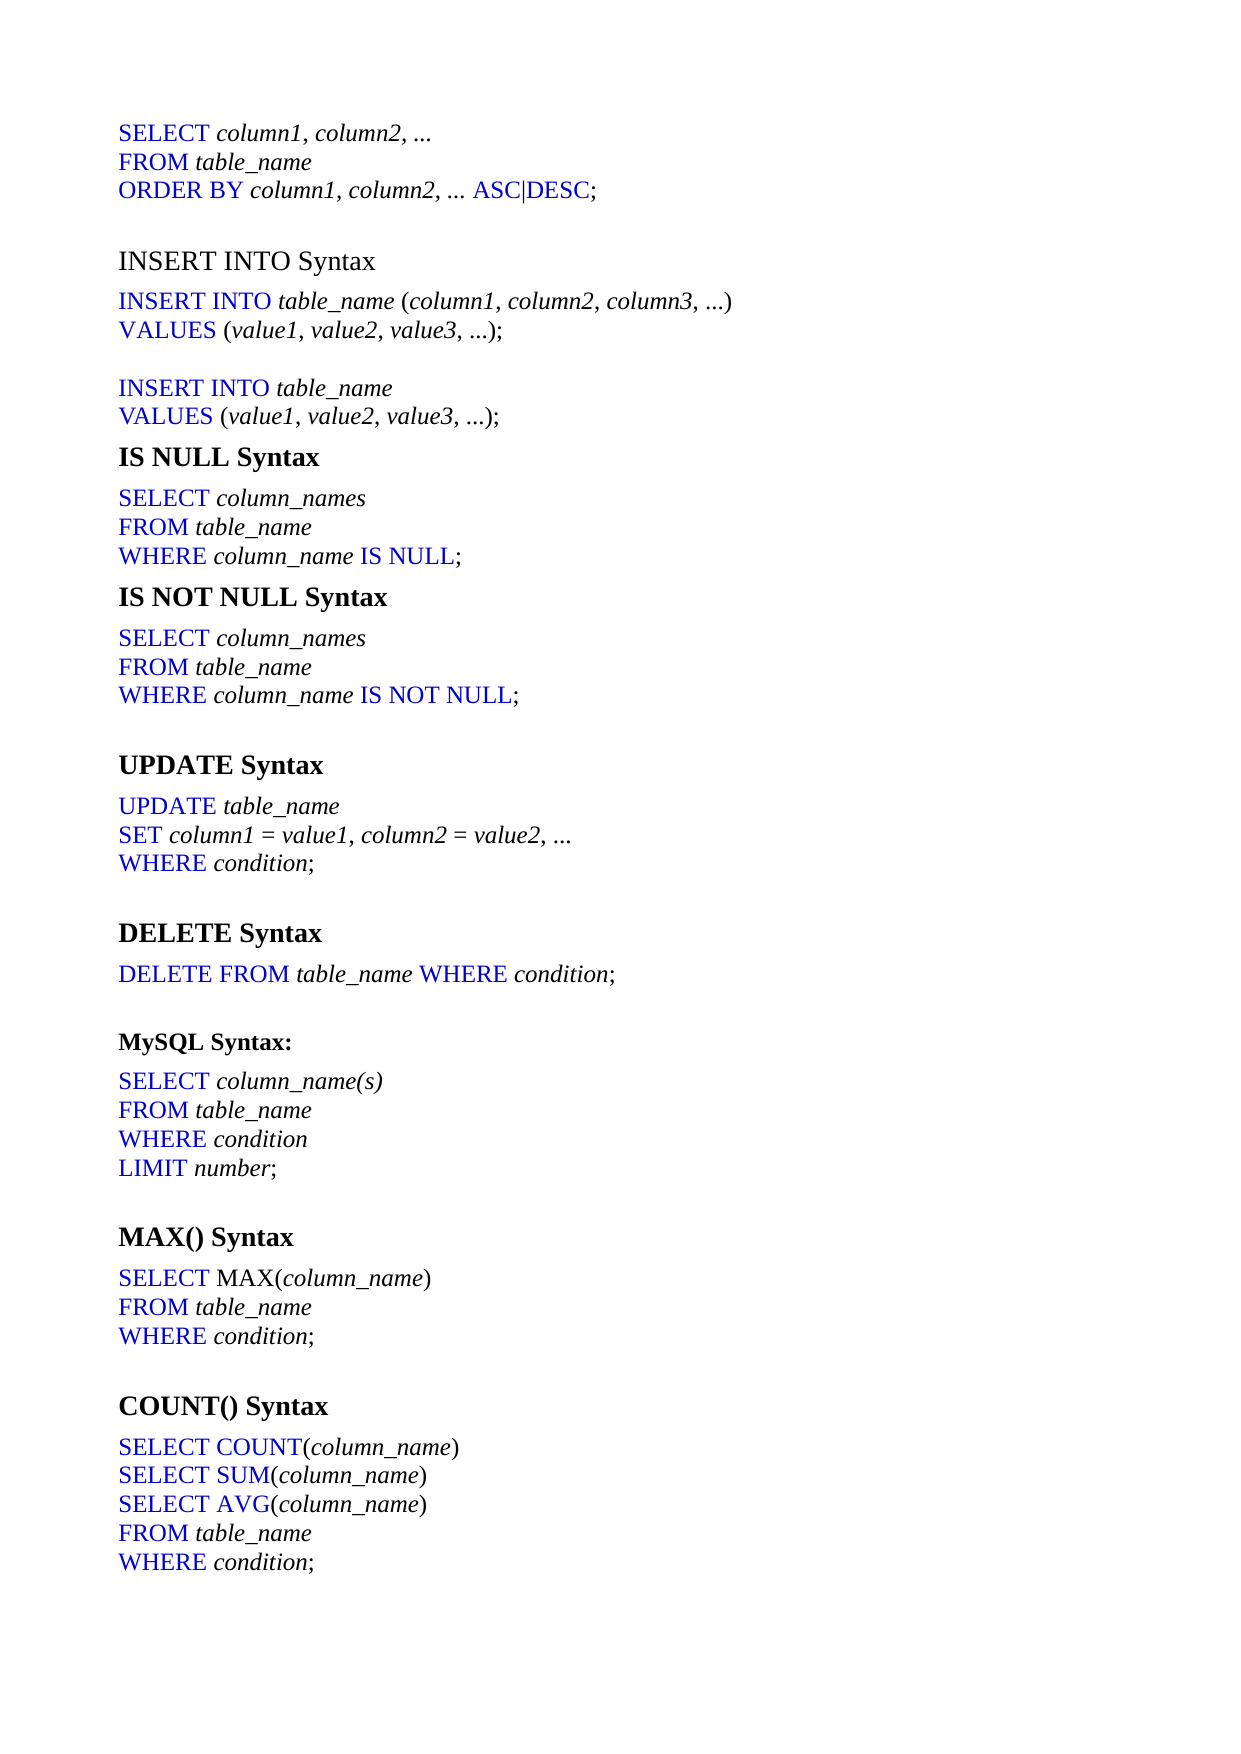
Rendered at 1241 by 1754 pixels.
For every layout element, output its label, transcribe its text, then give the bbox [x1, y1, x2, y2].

subtitle INSERT INTO Syntax [118, 243, 1122, 276]
text SELECT AVG(column_name) FROM table_name WHERE condition; [118, 1489, 1122, 1575]
text INSERT INTO table_name VALUES (value1, value2, value3, ...); [118, 373, 1122, 430]
text SELECT column1, column2, ... FROM table_name ORDER BY column1, column2, ... ASC|DESC; [118, 118, 1122, 204]
subtitle IS NULL Syntax [118, 441, 1122, 473]
text SELECT COUNT(column_name) [118, 1432, 1122, 1460]
text SELECT column_names FROM table_name WHERE column_name IS NOT NULL; [118, 623, 1122, 709]
text INSERT INTO table_name (column1, column2, column3, ...) VALUES (value1, value2, value3, ...); [118, 286, 1122, 344]
text SELECT column_names FROM table_name WHERE column_name IS NULL; [118, 483, 1122, 569]
text DELETE FROM table_name WHERE condition; [118, 959, 1122, 988]
text SELECT column_name(s) FROM table_name WHERE condition LIMIT number; [118, 1066, 1122, 1181]
subtitle MAX() Syntax [118, 1221, 1122, 1253]
text MySQL Syntax: [118, 1027, 1122, 1056]
text SELECT MAX(column_name) FROM table_name WHERE condition; [118, 1263, 1122, 1349]
subtitle IS NOT NULL Syntax [118, 580, 1122, 612]
text SELECT SUM(column_name) [118, 1460, 1122, 1489]
text UPDATE table_name SET column1 = value1, column2 = value2, ... WHERE condition; [118, 791, 1122, 877]
subtitle UPDATE Syntax [118, 748, 1122, 781]
subtitle COUNT() Syntax [118, 1389, 1122, 1421]
subtitle DELETE Syntax [118, 916, 1122, 949]
